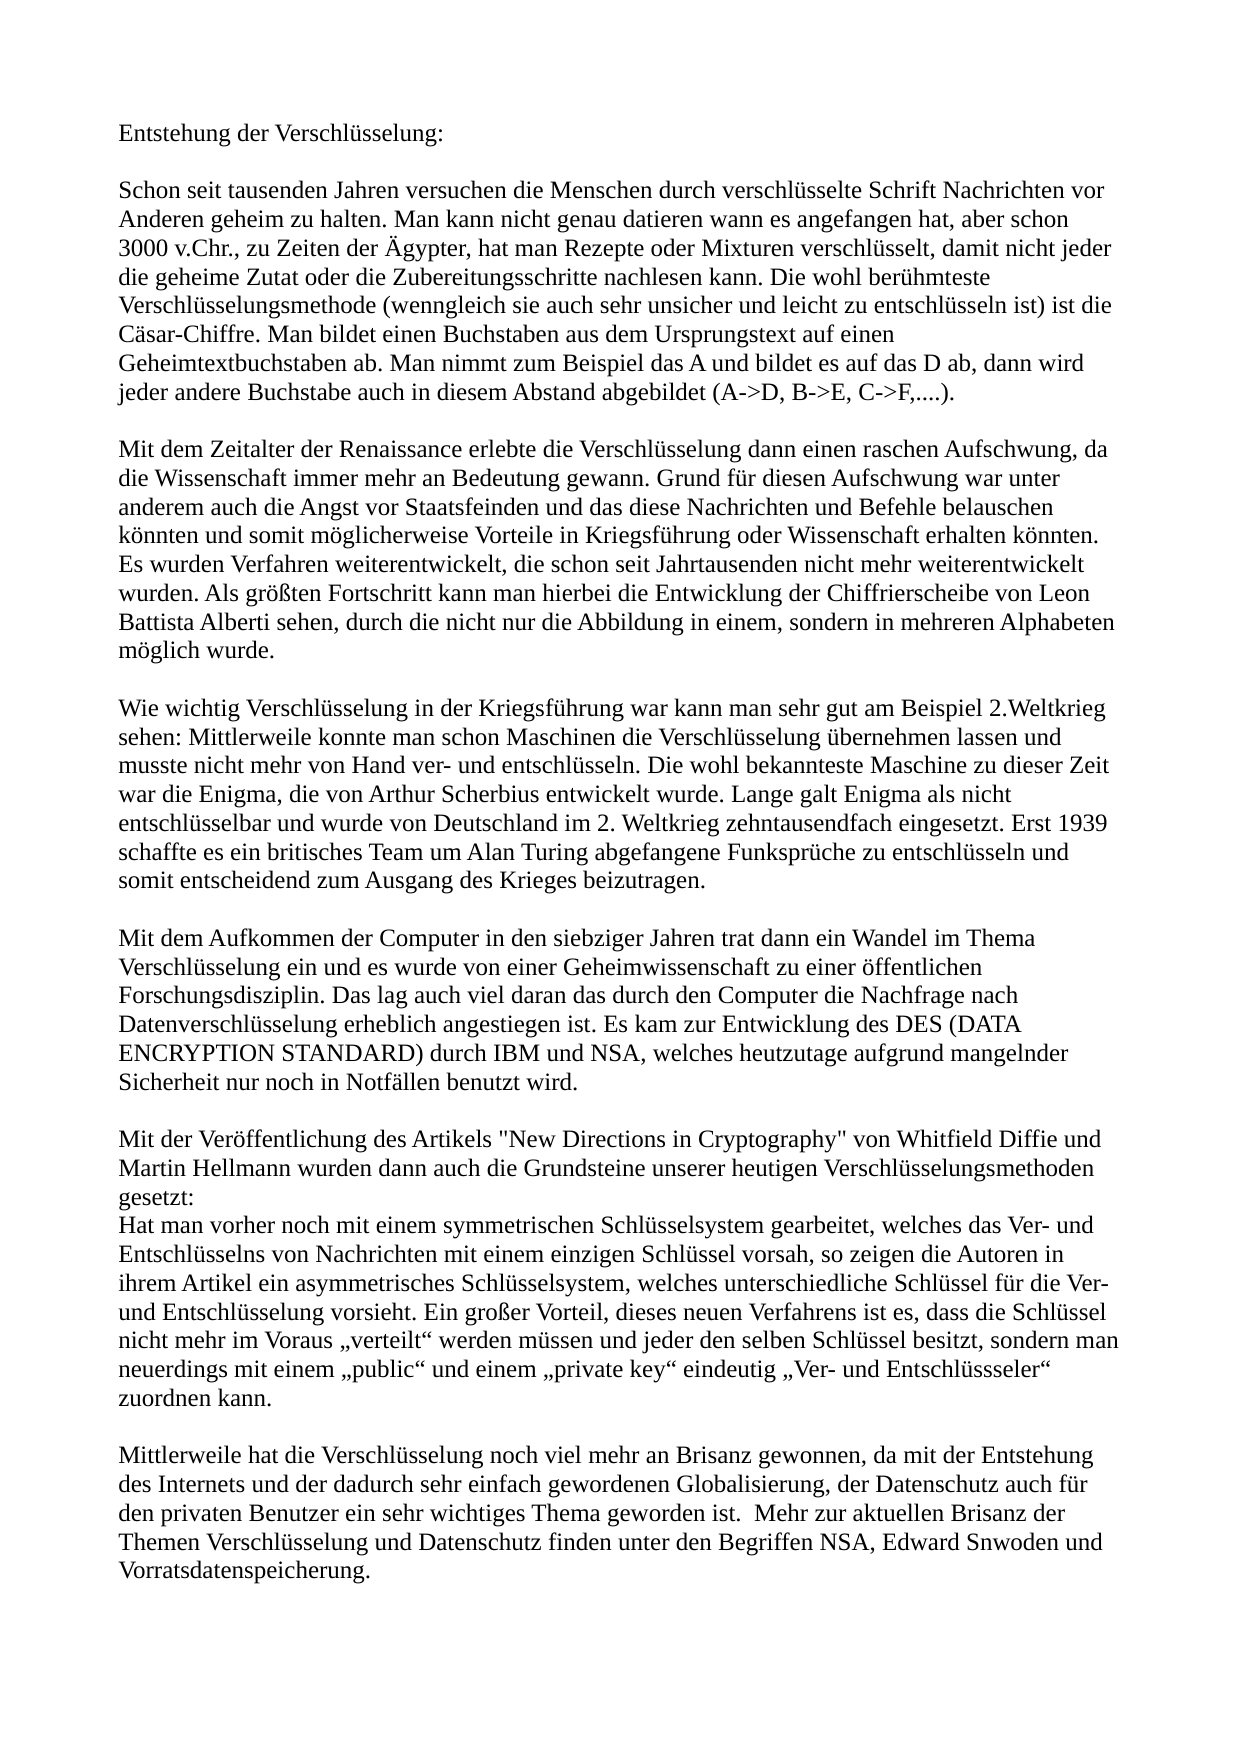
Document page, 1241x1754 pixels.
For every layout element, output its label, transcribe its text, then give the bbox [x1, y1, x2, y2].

text Schon seit tausenden Jahren versuchen die Menschen durch verschlüsselte Schrift Nachrichten vor Anderen geheim zu halten. Man kann nicht genau datieren wann es angefangen hat, aber schon 3000 v.Chr., zu Zeiten der Ägypter, hat man Rezepte oder Mixturen verschlüsselt, damit nicht jeder die geheime Zutat oder die Zubereitungsschritte nachlesen kann. Die wohl berühmteste Verschlüsselungsmethode (wenngleich sie auch sehr unsicher und leicht zu entschlüsseln ist) ist die Cäsar-Chiffre. Man bildet einen Buchstaben aus dem Ursprungstext auf einen Geheimtextbuchstaben ab. Man nimmt zum Beispiel das A und bildet es auf das D ab, dann wird jeder andere Buchstabe auch in diesem Abstand abgebildet (A->D, B->E, C->F,....). [118, 176, 1122, 406]
text Mit dem Zeitalter der Renaissance erlebte die Verschlüsselung dann einen raschen Aufschwung, da die Wissenschaft immer mehr an Bedeutung gewann. Grund für diesen Aufschwung war unter anderem auch die Angst vor Staatsfeinden und das diese Nachrichten und Befehle belauschen könnten und somit möglicherweise Vorteile in Kriegsführung oder Wissenschaft erhalten könnten. Es wurden Verfahren weiterentwickelt, die schon seit Jahrtausenden nicht mehr weiterentwickelt wurden. Als größten Fortschritt kann man hierbei die Entwicklung der Chiffrierscheibe von Leon Battista Alberti sehen, durch die nicht nur die Abbildung in einem, sondern in mehreren Alphabeten möglich wurde. [118, 434, 1122, 664]
text Hat man vorher noch mit einem symmetrischen Schlüsselsystem gearbeitet, welches das Ver- und Entschlüsselns von Nachrichten mit einem einzigen Schlüssel vorsah, so zeigen die Autoren in ihrem Artikel ein asymmetrisches Schlüsselsystem, welches unterschiedliche Schlüssel für die Ver- und Entschlüsselung vorsieht. Ein großer Vorteil, dieses neuen Verfahrens ist es, dass die Schlüssel nicht mehr im Voraus „verteilt“ werden müssen und jeder den selben Schlüssel besitzt, sondern man neuerdings mit einem „public“ und einem „private key“ eindeutig „Ver- und Entschlüssseler“ zuordnen kann. [118, 1211, 1122, 1412]
text Mit der Veröffentlichung des Artikels "New Directions in Cryptography" von Whitfield Diffie und Martin Hellmann wurden dann auch die Grundsteine unserer heutigen Verschlüsselungsmethoden gesetzt: [118, 1124, 1122, 1211]
text Mit dem Aufkommen der Computer in den siebziger Jahren trat dann ein Wandel im Thema Verschlüsselung ein und es wurde von einer Geheimwissenschaft zu einer öffentlichen Forschungsdisziplin. Das lag auch viel daran das durch den Computer die Nachfrage nach Datenverschlüsselung erheblich angestiegen ist. Es kam zur Entwicklung des DES (DATA ENCRYPTION STANDARD) durch IBM und NSA, welches heutzutage aufgrund mangelnder Sicherheit nur noch in Notfällen benutzt wird. [118, 923, 1122, 1096]
text Wie wichtig Verschlüsselung in der Kriegsführung war kann man sehr gut am Beispiel 2.Weltkrieg sehen: Mittlerweile konnte man schon Maschinen die Verschlüsselung übernehmen lassen und musste nicht mehr von Hand ver- und entschlüsseln. Die wohl bekannteste Maschine zu dieser Zeit war die Enigma, die von Arthur Scherbius entwickelt wurde. Lange galt Enigma als nicht entschlüsselbar und wurde von Deutschland im 2. Weltkrieg zehntausendfach eingesetzt. Erst 1939 schaffte es ein britisches Team um Alan Turing abgefangene Funksprüche zu entschlüsseln und somit entscheidend zum Ausgang des Krieges beizutragen. [118, 693, 1122, 894]
text Entstehung der Verschlüsselung: [118, 118, 1122, 147]
text Mittlerweile hat die Verschlüsselung noch viel mehr an Brisanz gewonnen, da mit der Entstehung des Internets und der dadurch sehr einfach gewordenen Globalisierung, der Datenschutz auch für den privaten Benutzer ein sehr wichtiges Thema geworden ist. Mehr zur aktuellen Brisanz der Themen Verschlüsselung und Datenschutz finden unter den Begriffen NSA, Edward Snwoden und Vorratsdatenspeicherung. [118, 1441, 1122, 1584]
